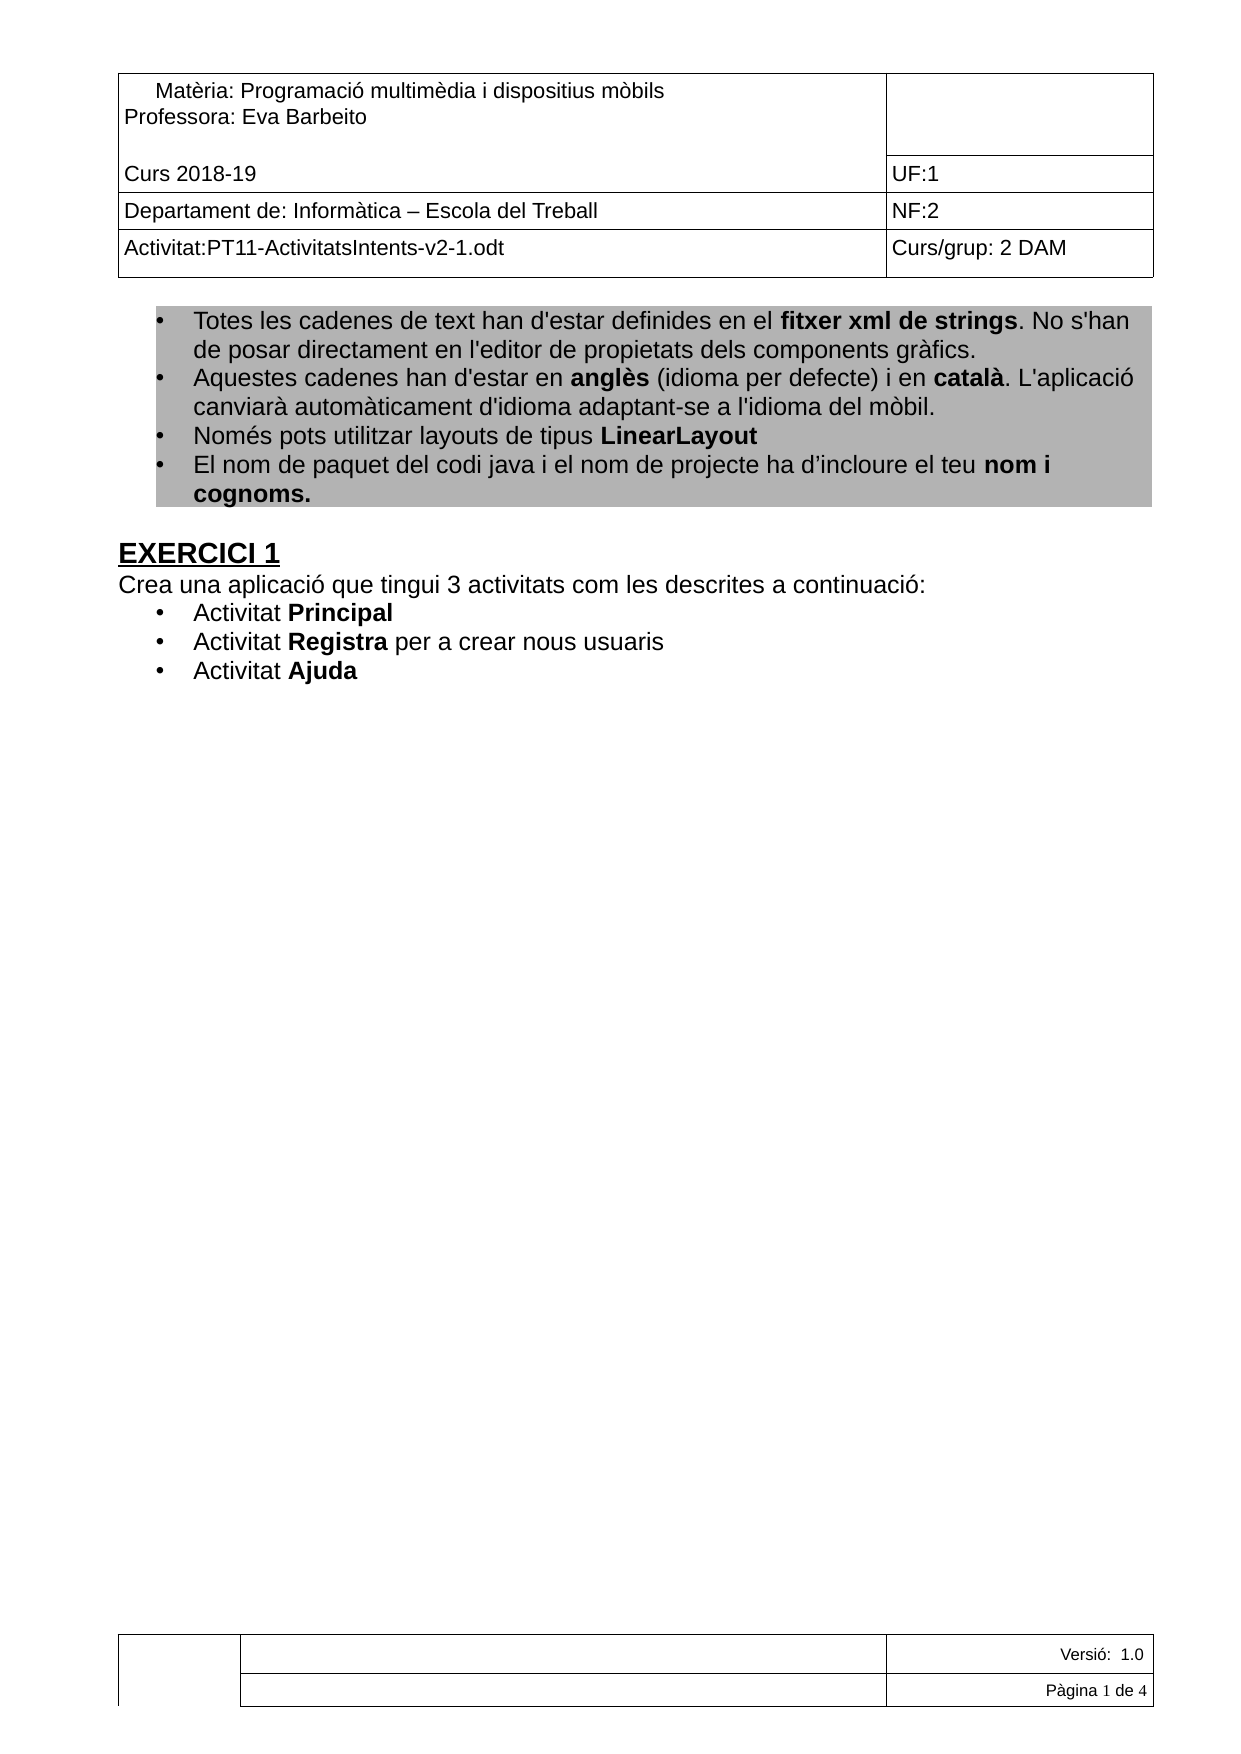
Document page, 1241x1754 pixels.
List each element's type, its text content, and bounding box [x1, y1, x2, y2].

list Aquestes cadenes han d'estar en anglès (idioma per defecte) i en català. L'aplicació canviarà automàticament d'idioma adaptant-se a l'idioma del mòbil. [156, 363, 1152, 421]
text Crea una aplicació que tingui 3 activitats com les descrites a continuació: [118, 570, 1152, 598]
list Totes les cadenes de text han d'estar definides en el fitxer xml de strings. No s'han de posar directament en l'editor de propietats dels components gràfics. [156, 306, 1152, 363]
text EXERCICI 1 [118, 536, 1152, 570]
list Activitat Registra per a crear nous usuaris [156, 627, 1152, 656]
list Només pots utilitzar layouts de tipus LinearLayout [156, 421, 1152, 450]
list Activitat Principal [156, 598, 1152, 627]
list El nom de paquet del codi java i el nom de projecte ha d’incloure el teu nom i cognoms. [156, 450, 1152, 507]
list Activitat Ajuda [156, 656, 1152, 685]
